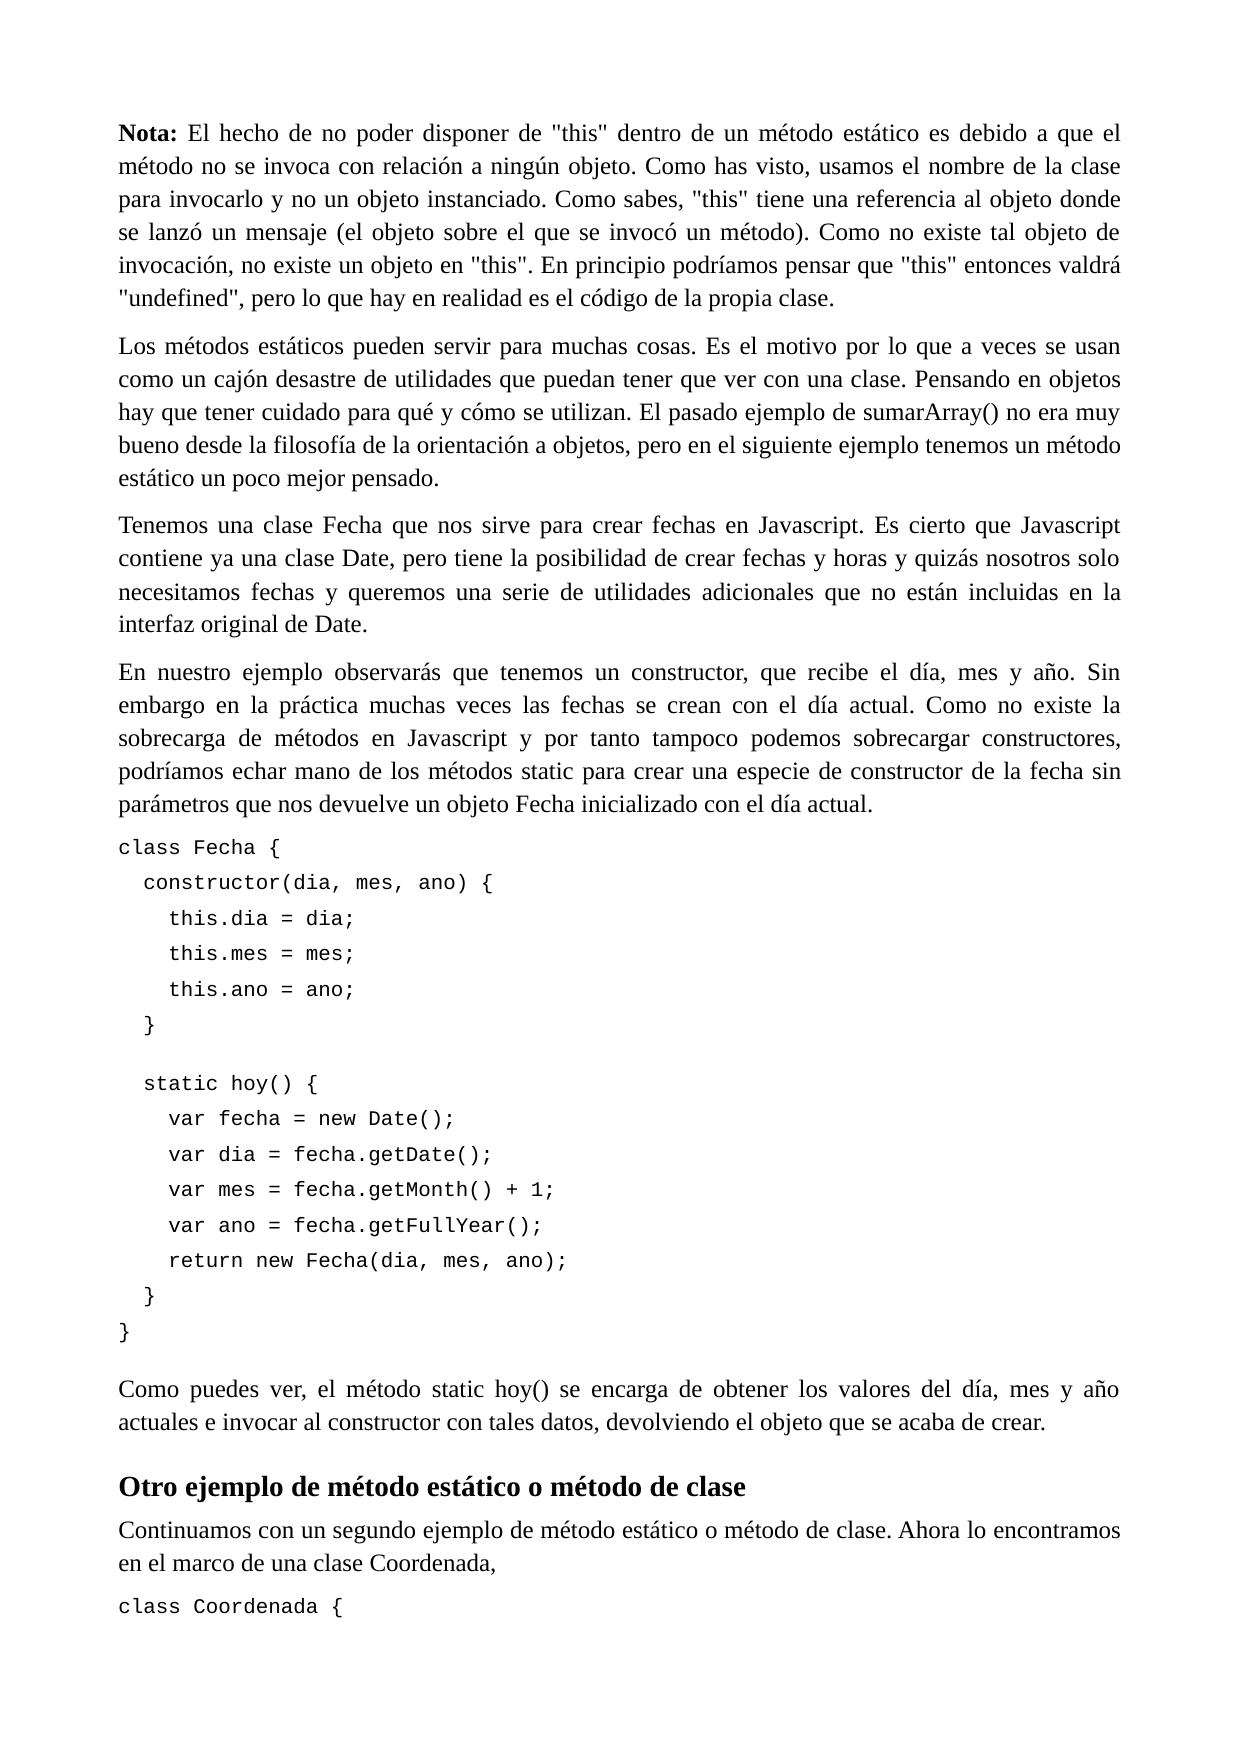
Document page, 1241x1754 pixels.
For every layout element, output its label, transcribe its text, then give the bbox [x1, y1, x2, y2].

text this.ano = ano; [118, 978, 1122, 1002]
text this.dia = dia; [118, 908, 1122, 931]
text Tenemos una clase Fecha que nos sirve para crear fechas en Javascript. Es cierto que Javascript contiene ya una clase Date, pero tiene la posibilidad de crear fechas y horas y quizás nosotros solo necesitamos fechas y queremos una serie de utilidades adicionales que no están incluidas en la interfaz original de Date. [118, 511, 1122, 638]
text static hoy() { [118, 1073, 1122, 1097]
text var ano = fecha.getFullYear(); [118, 1215, 1122, 1238]
text var fecha = new Date(); [118, 1108, 1122, 1132]
text constructor(dia, mes, ano) { [118, 872, 1122, 896]
text } [118, 1286, 1122, 1309]
text Los métodos estáticos pueden servir para muchas cosas. Es el motivo por lo que a veces se usan como un cajón desastre de utilidades que puedan tener que ver con una clase. Pensando en objetos hay que tener cuidado para qué y cómo se utilizan. El pasado ejemplo de sumarArray() no era muy bueno desde la filosofía de la orientación a objetos, pero en el siguiente ejemplo tenemos un método estático un poco mejor pensado. [118, 331, 1122, 492]
text En nuestro ejemplo observarás que tenemos un constructor, que recibe el día, mes y año. Sin embargo en la práctica muchas veces las fechas se crean con el día actual. Como no existe la sobrecarga de métodos en Javascript y por tanto tampoco podemos sobrecargar constructores, podríamos echar mano de los métodos static para crear una especie de constructor de la fecha sin parámetros que nos devuelve un objeto Fecha inicializado con el día actual. [118, 657, 1122, 818]
subtitle Otro ejemplo de método estático o método de clase [118, 1469, 1122, 1503]
text Como puedes ver, el método static hoy() se encarga de obtener los valores del día, mes y año actuales e invocar al constructor con tales datos, devolviendo el objeto que se acaba de crear. [118, 1374, 1122, 1436]
text this.mes = mes; [118, 943, 1122, 967]
text class Coordenada { [118, 1596, 1122, 1619]
text var dia = fecha.getDate(); [118, 1144, 1122, 1167]
text Continuamos con un segundo ejemplo de método estático o método de clase. Ahora lo encontramos en el marco de una clase Coordenada, [118, 1515, 1122, 1577]
text } [118, 1014, 1122, 1038]
text class Fecha { [118, 837, 1122, 861]
text return new Fecha(dia, mes, ano); [118, 1250, 1122, 1274]
text Nota: El hecho de no poder disponer de "this" dentro de un método estático es debido a que el método no se invoca con relación a ningún objeto. Como has visto, usamos el nombre de la clase para invocarlo y no un objeto instanciado. Como sabes, "this" tiene una referencia al objeto donde se lanzó un mensaje (el objeto sobre el que se invocó un método). Como no existe tal objeto de invocación, no existe un objeto en "this". En principio podríamos pensar que "this" entonces valdrá "undefined", pero lo que hay en realidad es el código de la propia clase. [118, 118, 1122, 312]
text } [118, 1321, 1122, 1344]
text var mes = fecha.getMonth() + 1; [118, 1179, 1122, 1203]
